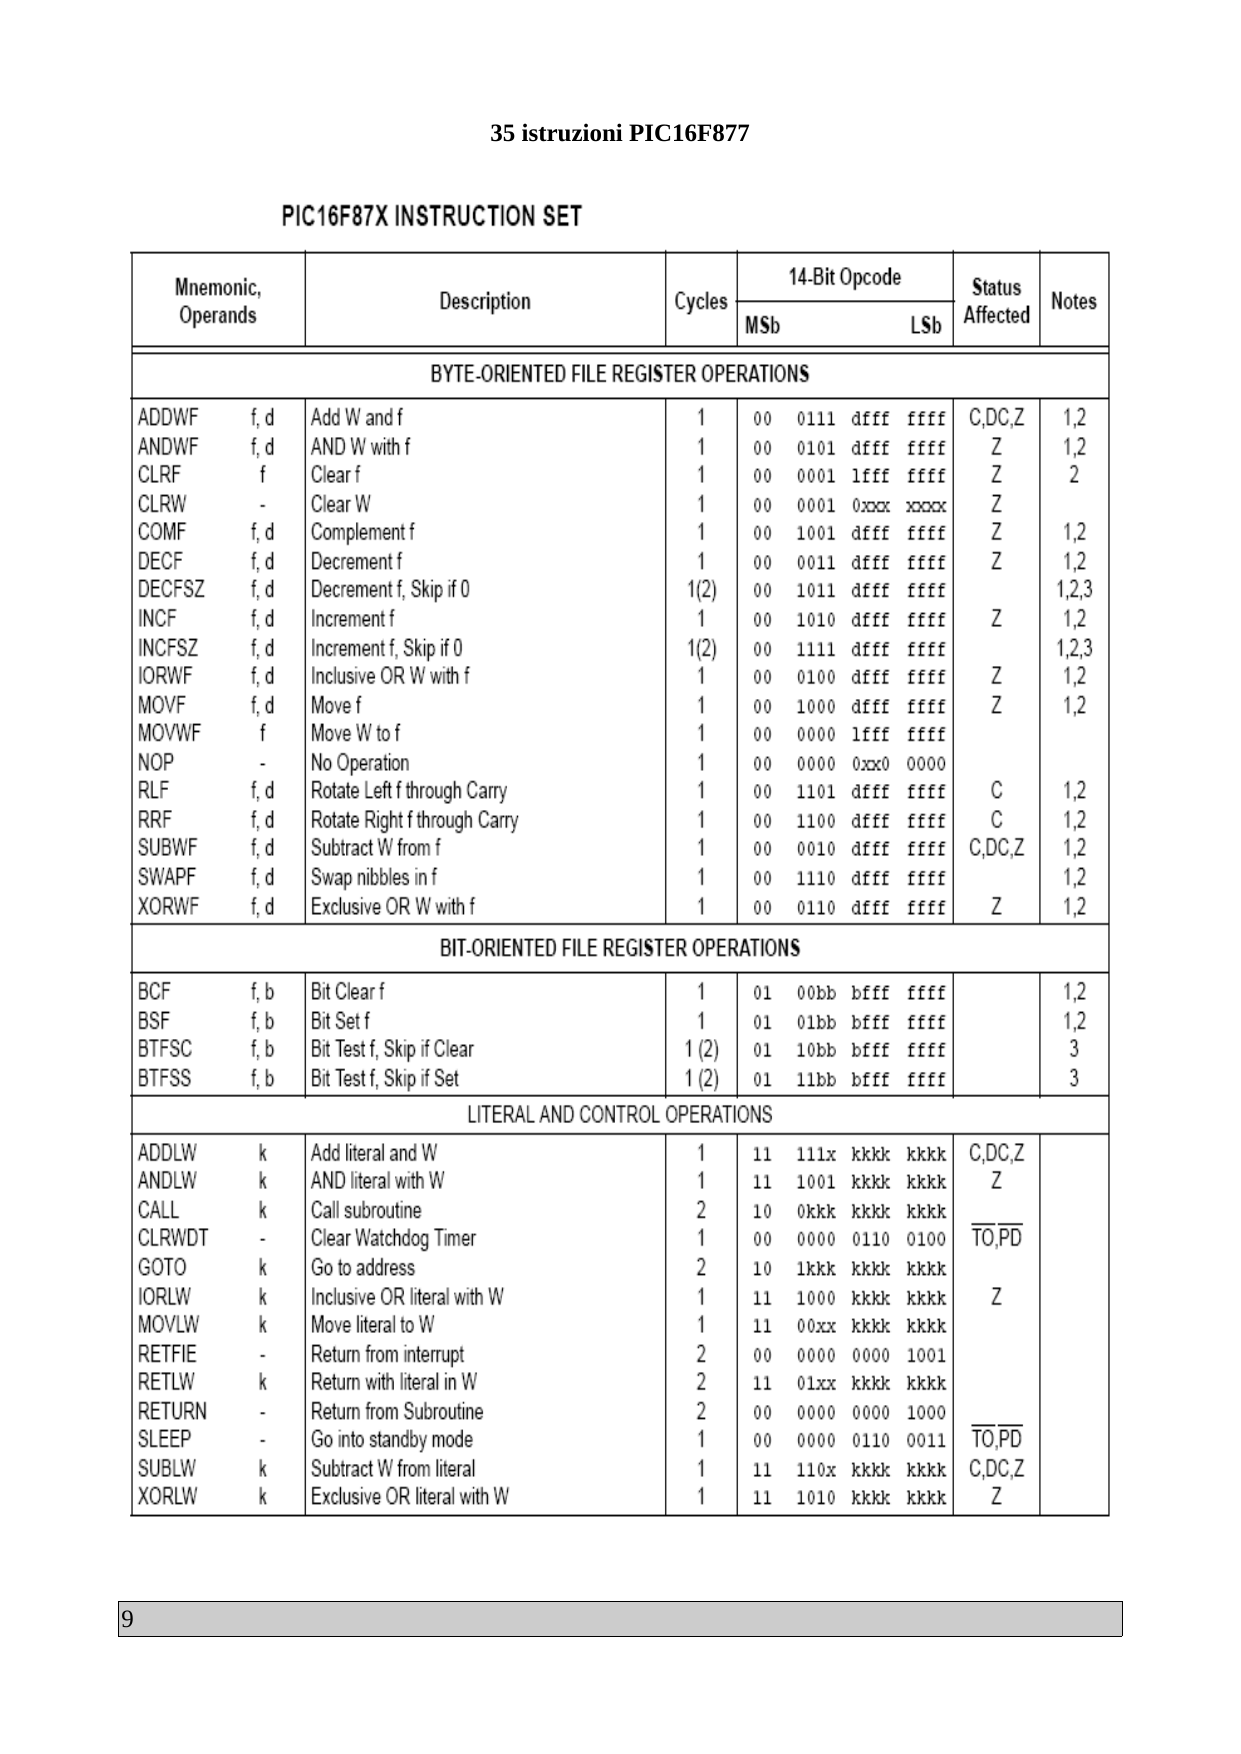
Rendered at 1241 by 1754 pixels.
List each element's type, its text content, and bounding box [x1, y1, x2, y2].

text 35 istruzioni PIC16F877 [118, 118, 1122, 147]
picture [124, 188, 1116, 1522]
